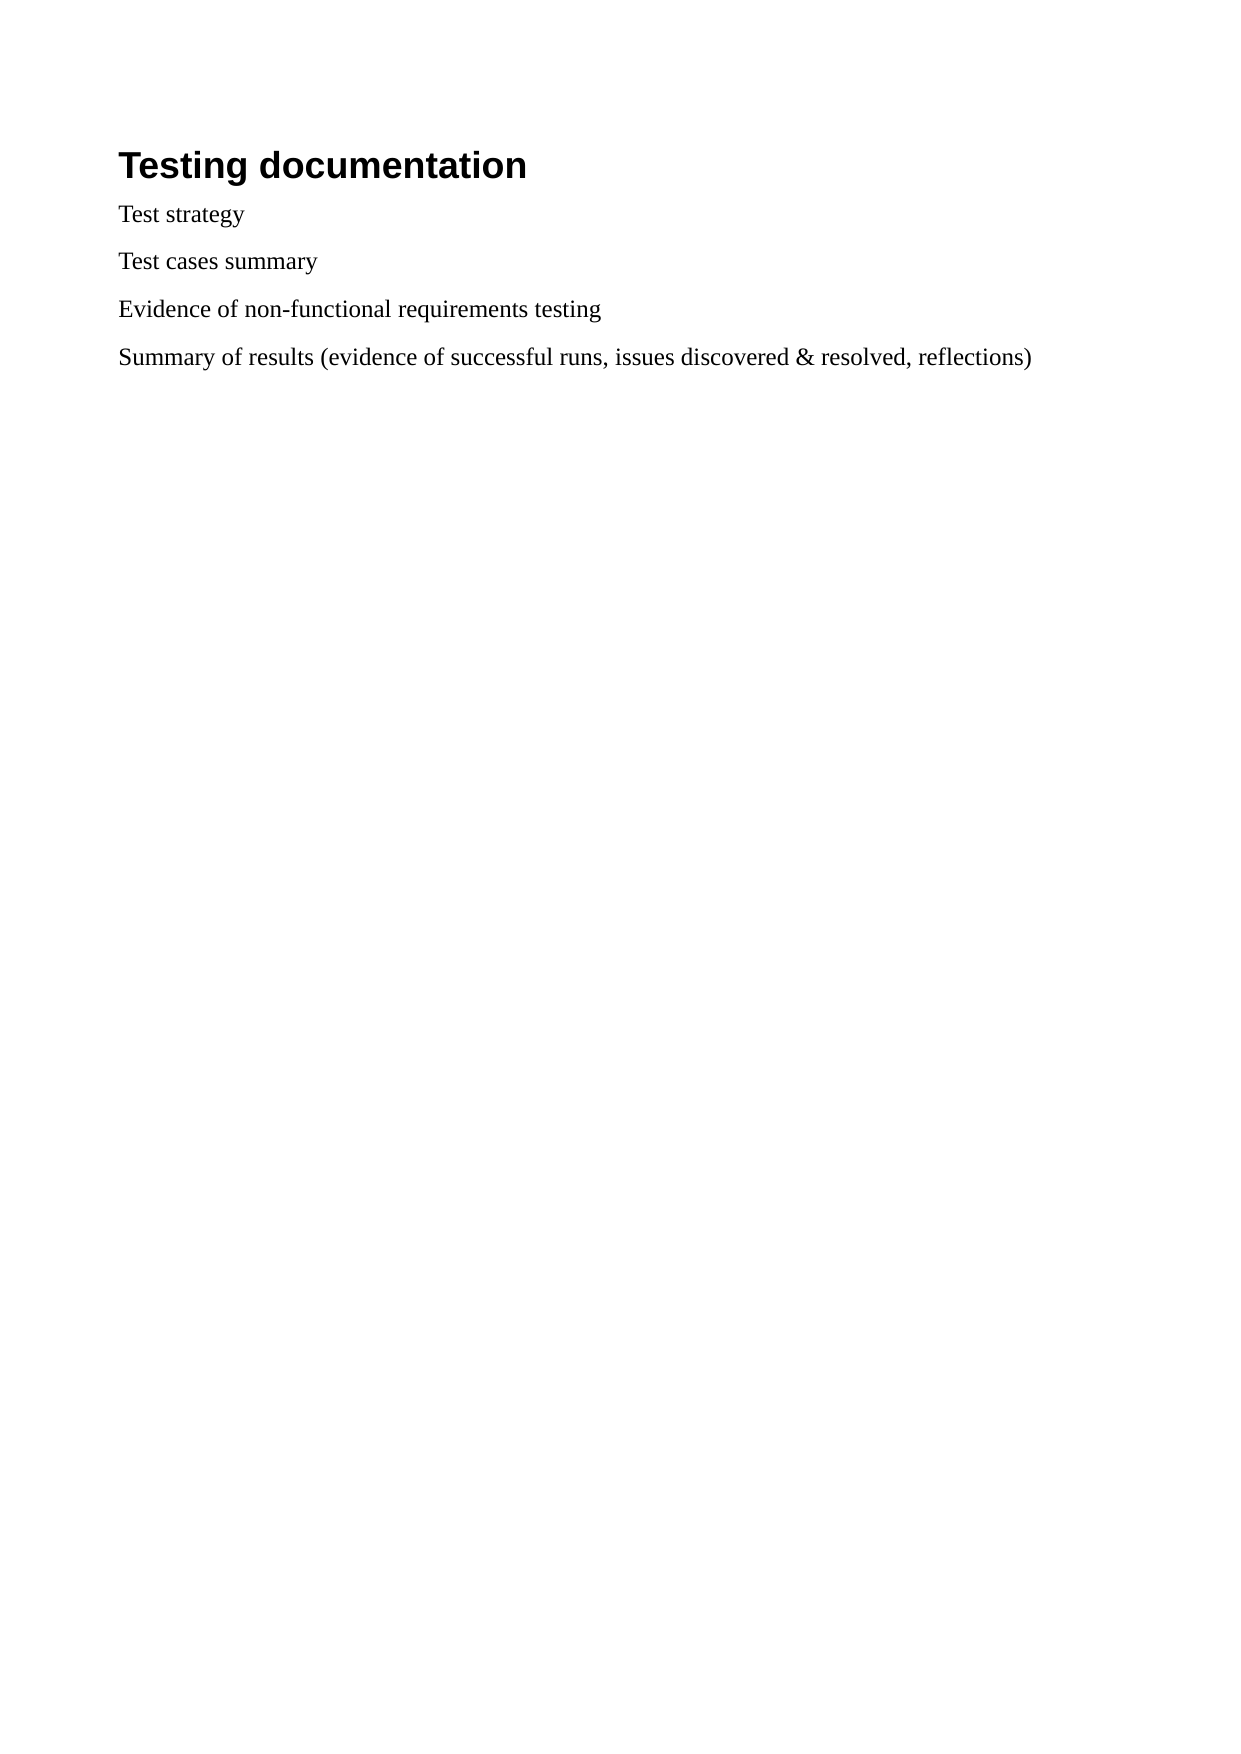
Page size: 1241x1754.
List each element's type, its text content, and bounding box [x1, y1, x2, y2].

text Test strategy [118, 199, 1122, 227]
subtitle Testing documentation [118, 143, 1122, 186]
text Evidence of non-functional requirements testing [118, 294, 1122, 323]
text Summary of results (evidence of successful runs, issues discovered & resolved, reflections) [118, 342, 1122, 370]
text Test cases summary [118, 246, 1122, 275]
